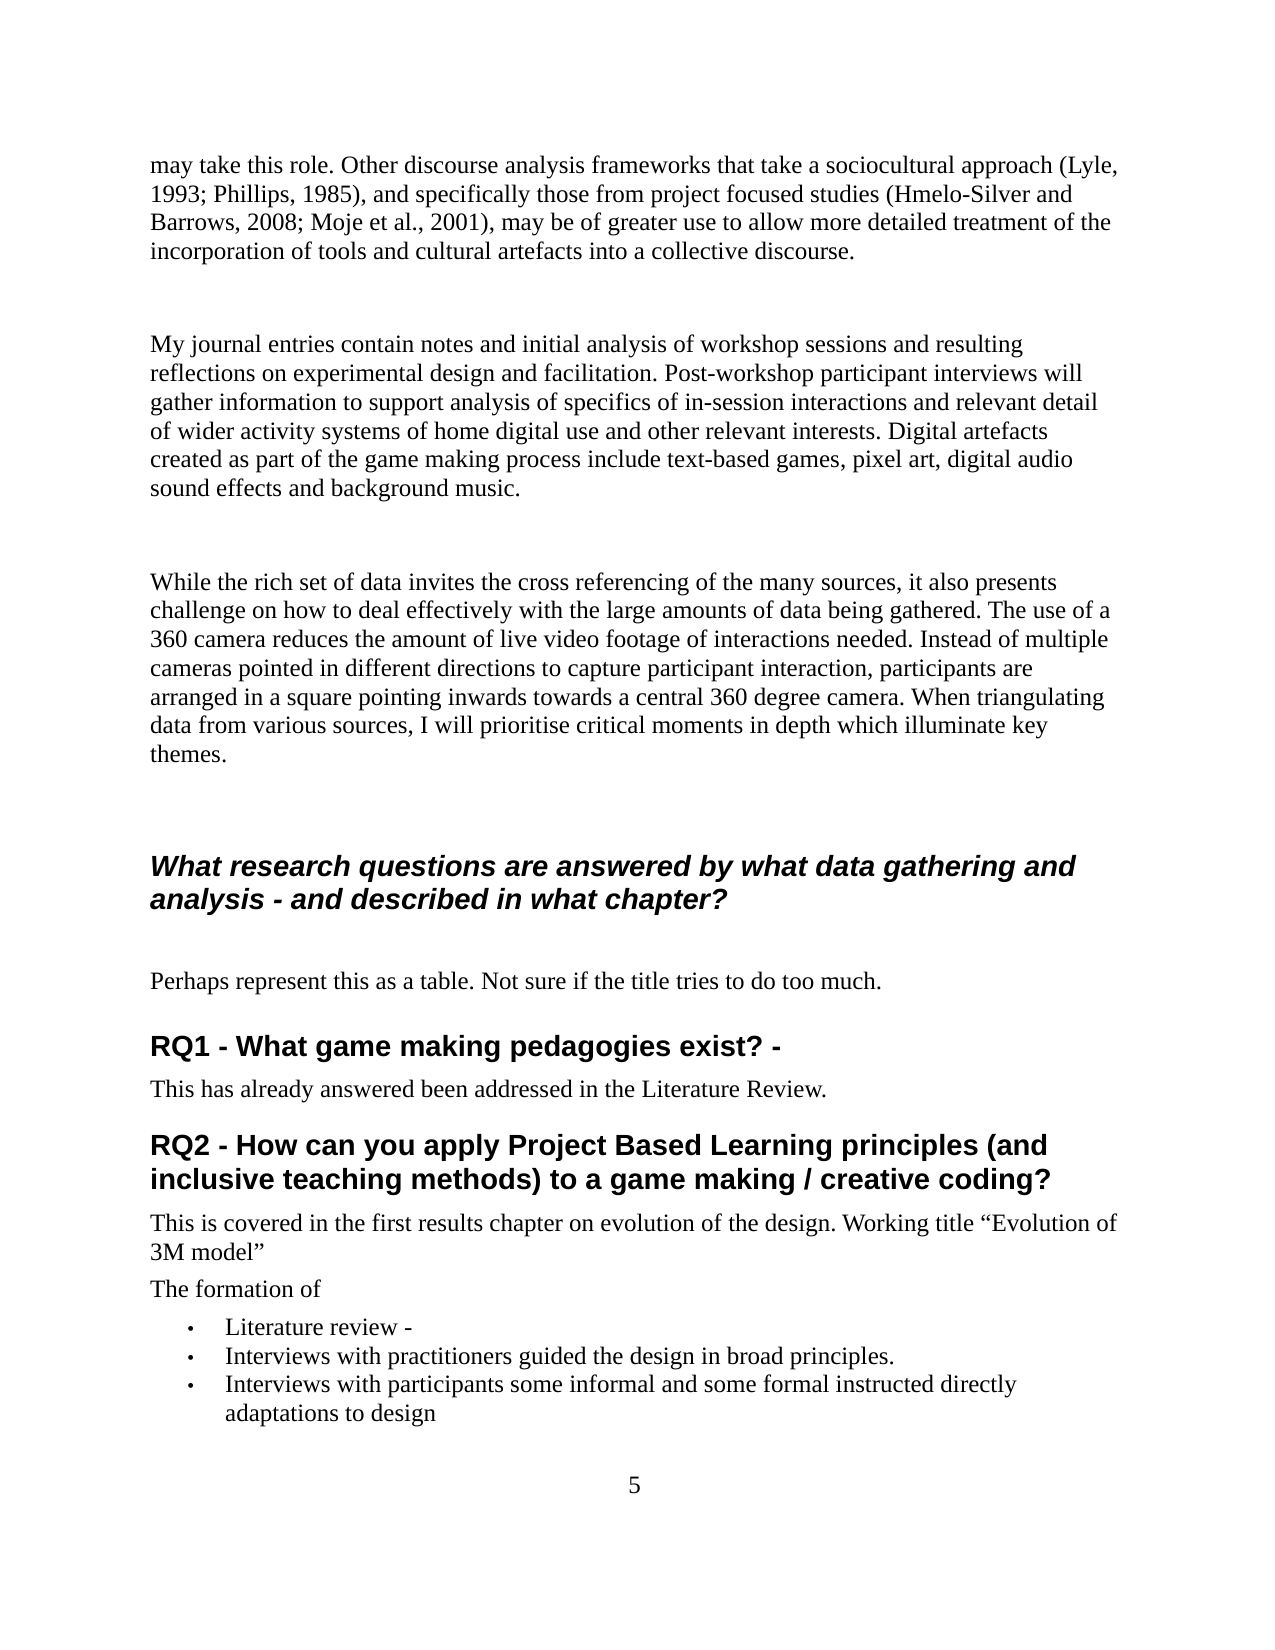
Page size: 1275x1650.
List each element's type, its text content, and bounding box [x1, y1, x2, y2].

text may take this role. Other discourse analysis frameworks that take a sociocultural approach (Lyle, 1993; Phillips, 1985), and specifically those from project focused studies (Hmelo-Silver and Barrows, 2008; Moje et al., 2001), may be of greater use to allow more detailed treatment of the incorporation of tools and cultural artefacts into a collective discourse. [150, 150, 1125, 265]
text Perhaps represent this as a table. Not sure if the title tries to do too much. [150, 966, 1125, 994]
list Interviews with practitioners guided the design in broad principles. [187, 1341, 1125, 1369]
subtitle RQ1 - What game making pedagogies exist? - [150, 1028, 1125, 1062]
text This is covered in the first results chapter on evolution of the design. Working title “Evolution of 3M model” [150, 1208, 1125, 1265]
subtitle RQ2 - How can you apply Project Based Learning principles (and inclusive teaching methods) to a game making / creative coding? [150, 1128, 1125, 1195]
text The formation of [150, 1274, 1125, 1303]
text My journal entries contain notes and initial analysis of workshop sessions and resulting reflections on experimental design and facilitation. Post-workshop participant interviews will gather information to support analysis of specifics of in-session interactions and relevant detail of wider activity systems of home digital use and other relevant interests. Digital artefacts created as part of the game making process include text-based games, pixel art, digital audio sound effects and background music. [150, 329, 1125, 502]
list Literature review - [187, 1312, 1125, 1341]
subtitle What research questions are answered by what data gathering and analysis - and described in what chapter? [150, 848, 1125, 916]
list Interviews with participants some informal and some formal instructed directly adaptations to design [187, 1369, 1125, 1427]
text This has already answered been addressed in the Literature Review. [150, 1074, 1125, 1103]
text While the rich set of data invites the cross referencing of the many sources, it also presents challenge on how to deal effectively with the large amounts of data being gathered. The use of a 360 camera reduces the amount of live video footage of interactions needed. Instead of multiple cameras pointed in different directions to capture participant interaction, participants are arranged in a square pointing inwards towards a central 360 degree camera. When triangulating data from various sources, I will prioritise critical moments in depth which illuminate key themes. [150, 567, 1125, 768]
